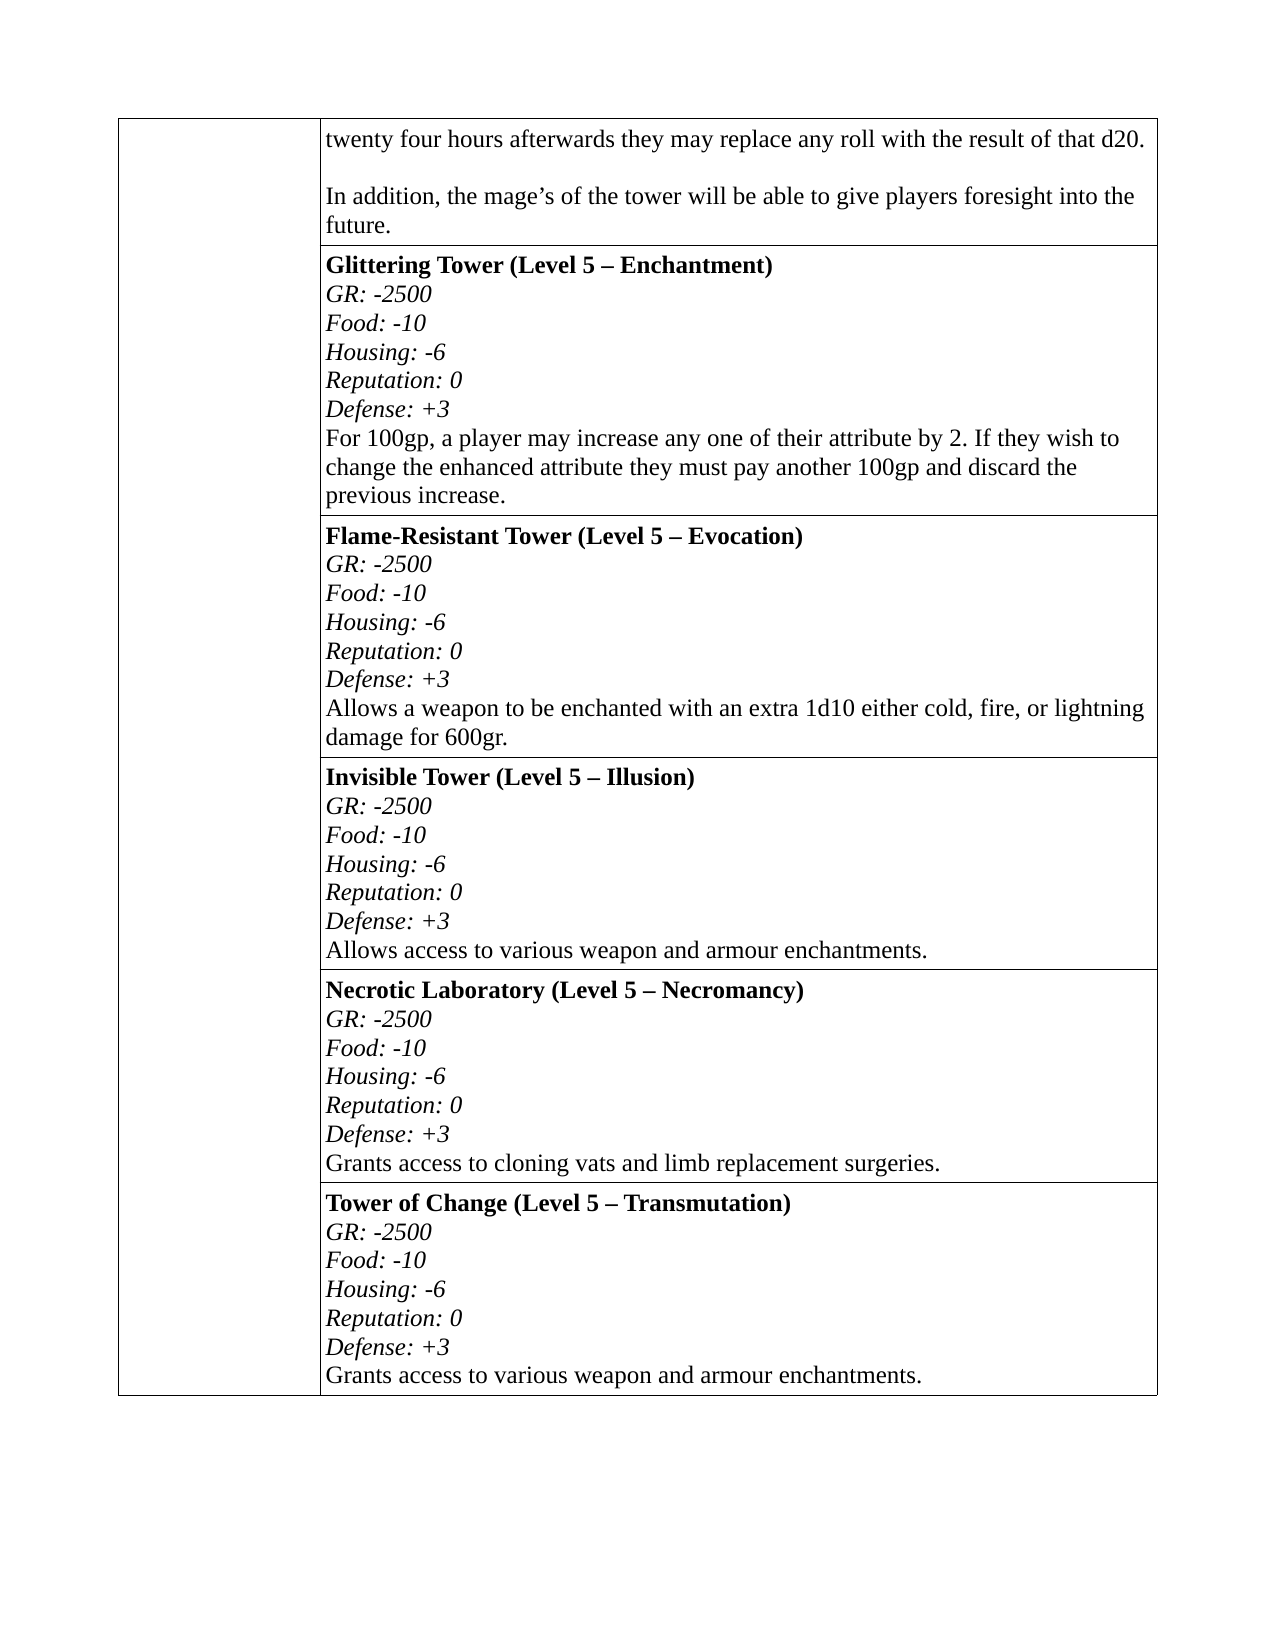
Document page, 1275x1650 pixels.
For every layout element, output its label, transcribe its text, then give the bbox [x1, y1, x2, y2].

table_cell Glittering Tower (Level 5 – Enchantment) GR: -2500 Food: -10 Housing: -6 Reputation: 0 Defense: +3 For 100gp, a player may increase any one of their attribute by 2. If they wish to change the enhanced attribute they must pay another 100gp and discard the previous increase. [321, 246, 1157, 515]
table_cell [119, 119, 320, 1395]
table_cell Flame-Resistant Tower (Level 5 – Evocation) GR: -2500 Food: -10 Housing: -6 Reputation: 0 Defense: +3 Allows a weapon to be enchanted with an extra 1d10 either cold, fire, or lightning damage for 600gr. [321, 516, 1157, 757]
table_cell Invisible Tower (Level 5 – Illusion) GR: -2500 Food: -10 Housing: -6 Reputation: 0 Defense: +3 Allows access to various weapon and armour enchantments. [321, 758, 1157, 969]
table_cell twenty four hours afterwards they may replace any roll with the result of that d20. In addition, the mage’s of the tower will be able to give players foresight into the future. [321, 119, 1157, 245]
table_cell Necrotic Laboratory (Level 5 – Necromancy) GR: -2500 Food: -10 Housing: -6 Reputation: 0 Defense: +3 Grants access to cloning vats and limb replacement surgeries. [321, 970, 1157, 1182]
table_cell Tower of Change (Level 5 – Transmutation) GR: -2500 Food: -10 Housing: -6 Reputation: 0 Defense: +3 Grants access to various weapon and armour enchantments. [321, 1183, 1157, 1395]
